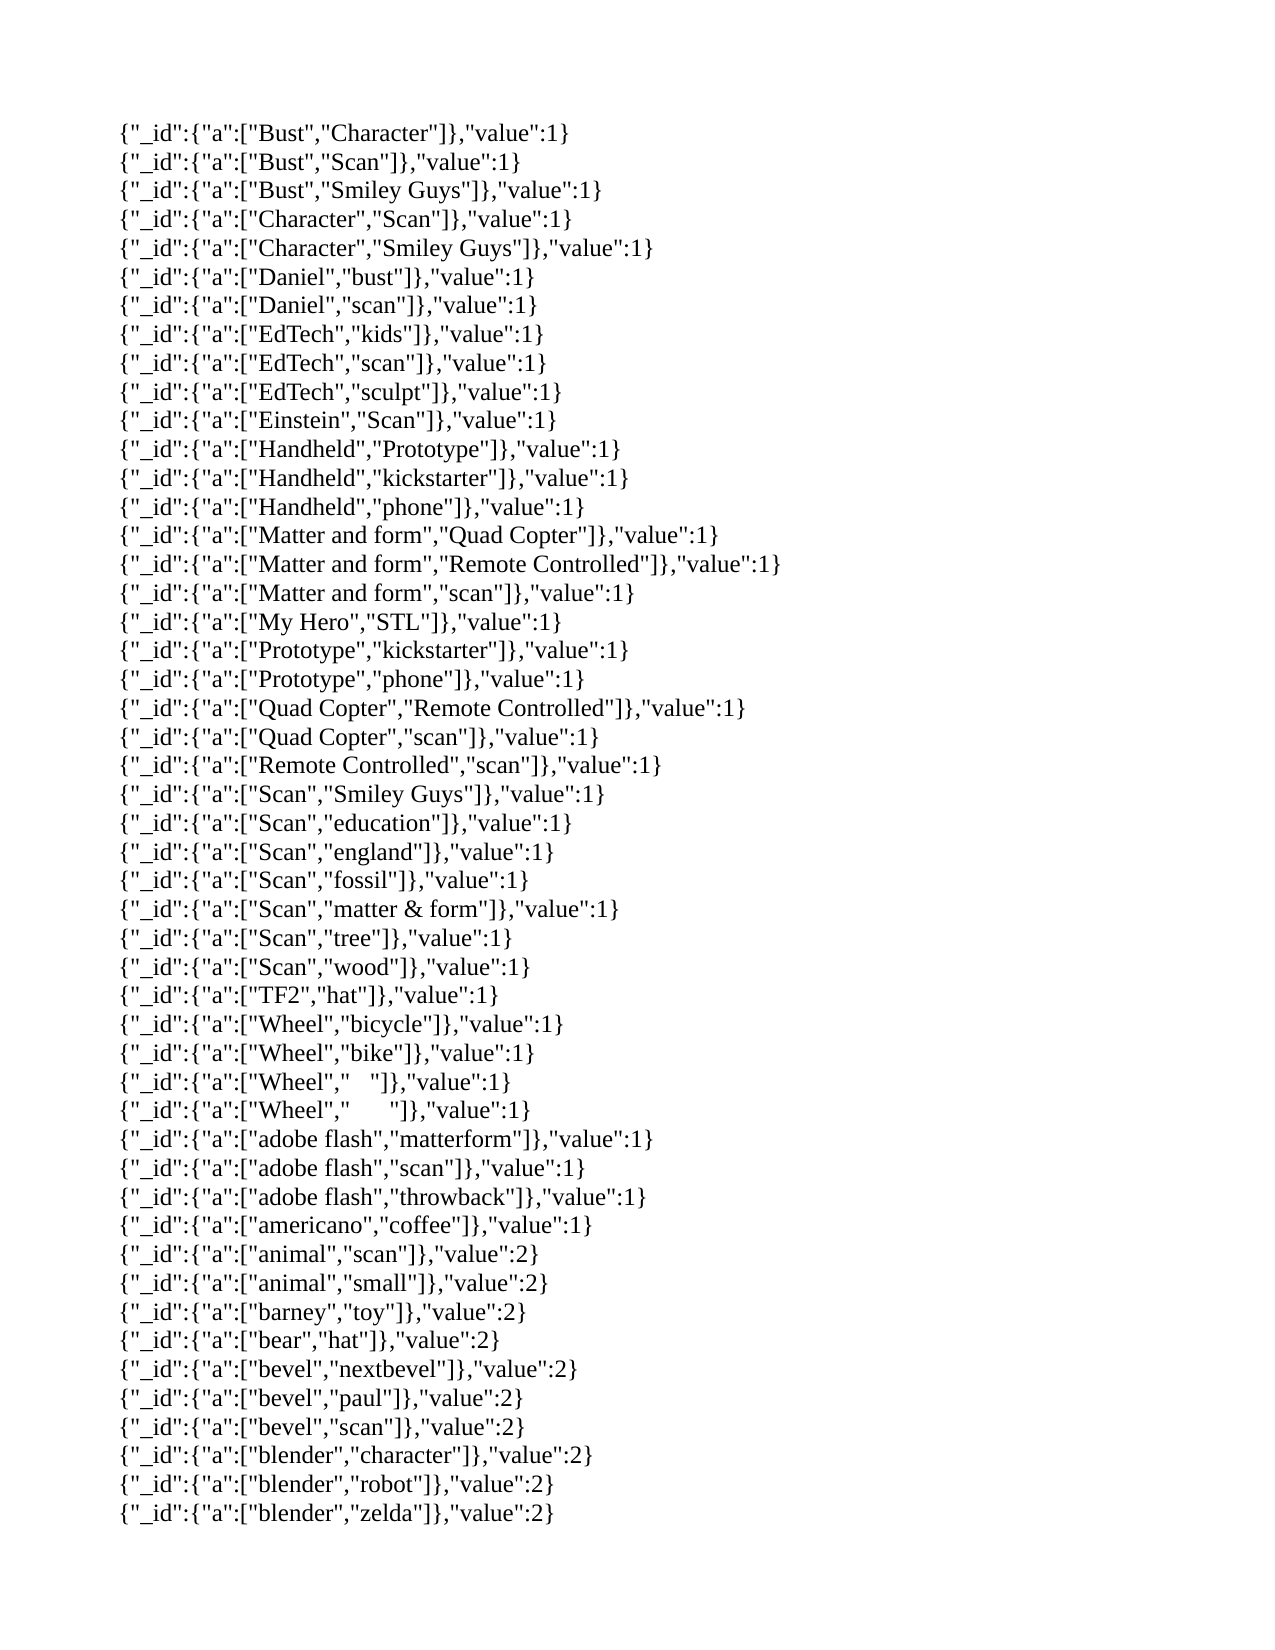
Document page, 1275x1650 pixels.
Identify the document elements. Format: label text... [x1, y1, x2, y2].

text {"_id":{"a":["Daniel","bust"]},"value":1} [118, 262, 1157, 291]
text {"_id":{"a":["bear","hat"]},"value":2} [118, 1326, 1157, 1354]
text {"_id":{"a":["americano","coffee"]},"value":1} [118, 1211, 1157, 1239]
text {"_id":{"a":["Quad Copter","Remote Controlled"]},"value":1} [118, 693, 1157, 722]
text {"_id":{"a":["EdTech","kids"]},"value":1} [118, 319, 1157, 348]
text {"_id":{"a":["Wheel","bike"]},"value":1} [118, 1038, 1157, 1067]
text {"_id":{"a":["blender","character"]},"value":2} [118, 1441, 1157, 1469]
text {"_id":{"a":["Wheel","💨"]},"value":1} [118, 1067, 1157, 1096]
text {"_id":{"a":["barney","toy"]},"value":2} [118, 1297, 1157, 1326]
text {"_id":{"a":["EdTech","sculpt"]},"value":1} [118, 377, 1157, 406]
text {"_id":{"a":["Daniel","scan"]},"value":1} [118, 291, 1157, 319]
text {"_id":{"a":["Handheld","kickstarter"]},"value":1} [118, 463, 1157, 492]
text {"_id":{"a":["Wheel","bicycle"]},"value":1} [118, 1009, 1157, 1038]
text {"_id":{"a":["blender","robot"]},"value":2} [118, 1469, 1157, 1498]
text {"_id":{"a":["Scan","tree"]},"value":1} [118, 923, 1157, 952]
text {"_id":{"a":["adobe flash","throwback"]},"value":1} [118, 1182, 1157, 1211]
text {"_id":{"a":["bevel","paul"]},"value":2} [118, 1383, 1157, 1412]
text {"_id":{"a":["Bust","Scan"]},"value":1} [118, 147, 1157, 176]
text {"_id":{"a":["Matter and form","scan"]},"value":1} [118, 578, 1157, 607]
text {"_id":{"a":["Scan","matter & form"]},"value":1} [118, 894, 1157, 923]
text {"_id":{"a":["adobe flash","scan"]},"value":1} [118, 1153, 1157, 1182]
text {"_id":{"a":["Wheel","🚴🏽"]},"value":1} [118, 1096, 1157, 1124]
text {"_id":{"a":["Remote Controlled","scan"]},"value":1} [118, 751, 1157, 779]
text {"_id":{"a":["adobe flash","matterform"]},"value":1} [118, 1124, 1157, 1153]
text {"_id":{"a":["Scan","england"]},"value":1} [118, 837, 1157, 866]
text {"_id":{"a":["My Hero","STL"]},"value":1} [118, 607, 1157, 636]
text {"_id":{"a":["Scan","Smiley Guys"]},"value":1} [118, 779, 1157, 808]
text {"_id":{"a":["animal","small"]},"value":2} [118, 1268, 1157, 1297]
text {"_id":{"a":["TF2","hat"]},"value":1} [118, 981, 1157, 1009]
text {"_id":{"a":["Einstein","Scan"]},"value":1} [118, 406, 1157, 434]
text {"_id":{"a":["Bust","Character"]},"value":1} [118, 118, 1157, 147]
text {"_id":{"a":["Quad Copter","scan"]},"value":1} [118, 722, 1157, 751]
text {"_id":{"a":["Character","Scan"]},"value":1} [118, 204, 1157, 233]
text {"_id":{"a":["Prototype","kickstarter"]},"value":1} [118, 636, 1157, 664]
text {"_id":{"a":["Matter and form","Quad Copter"]},"value":1} [118, 521, 1157, 549]
text {"_id":{"a":["Matter and form","Remote Controlled"]},"value":1} [118, 549, 1157, 578]
text {"_id":{"a":["bevel","nextbevel"]},"value":2} [118, 1354, 1157, 1383]
text {"_id":{"a":["Prototype","phone"]},"value":1} [118, 664, 1157, 693]
text {"_id":{"a":["blender","zelda"]},"value":2} [118, 1498, 1157, 1527]
text {"_id":{"a":["Handheld","phone"]},"value":1} [118, 492, 1157, 521]
text {"_id":{"a":["Scan","fossil"]},"value":1} [118, 866, 1157, 894]
text {"_id":{"a":["Bust","Smiley Guys"]},"value":1} [118, 176, 1157, 204]
text {"_id":{"a":["Character","Smiley Guys"]},"value":1} [118, 233, 1157, 262]
text {"_id":{"a":["Scan","education"]},"value":1} [118, 808, 1157, 837]
text {"_id":{"a":["Handheld","Prototype"]},"value":1} [118, 434, 1157, 463]
text {"_id":{"a":["bevel","scan"]},"value":2} [118, 1412, 1157, 1441]
text {"_id":{"a":["Scan","wood"]},"value":1} [118, 952, 1157, 981]
text {"_id":{"a":["EdTech","scan"]},"value":1} [118, 348, 1157, 377]
text {"_id":{"a":["animal","scan"]},"value":2} [118, 1239, 1157, 1268]
